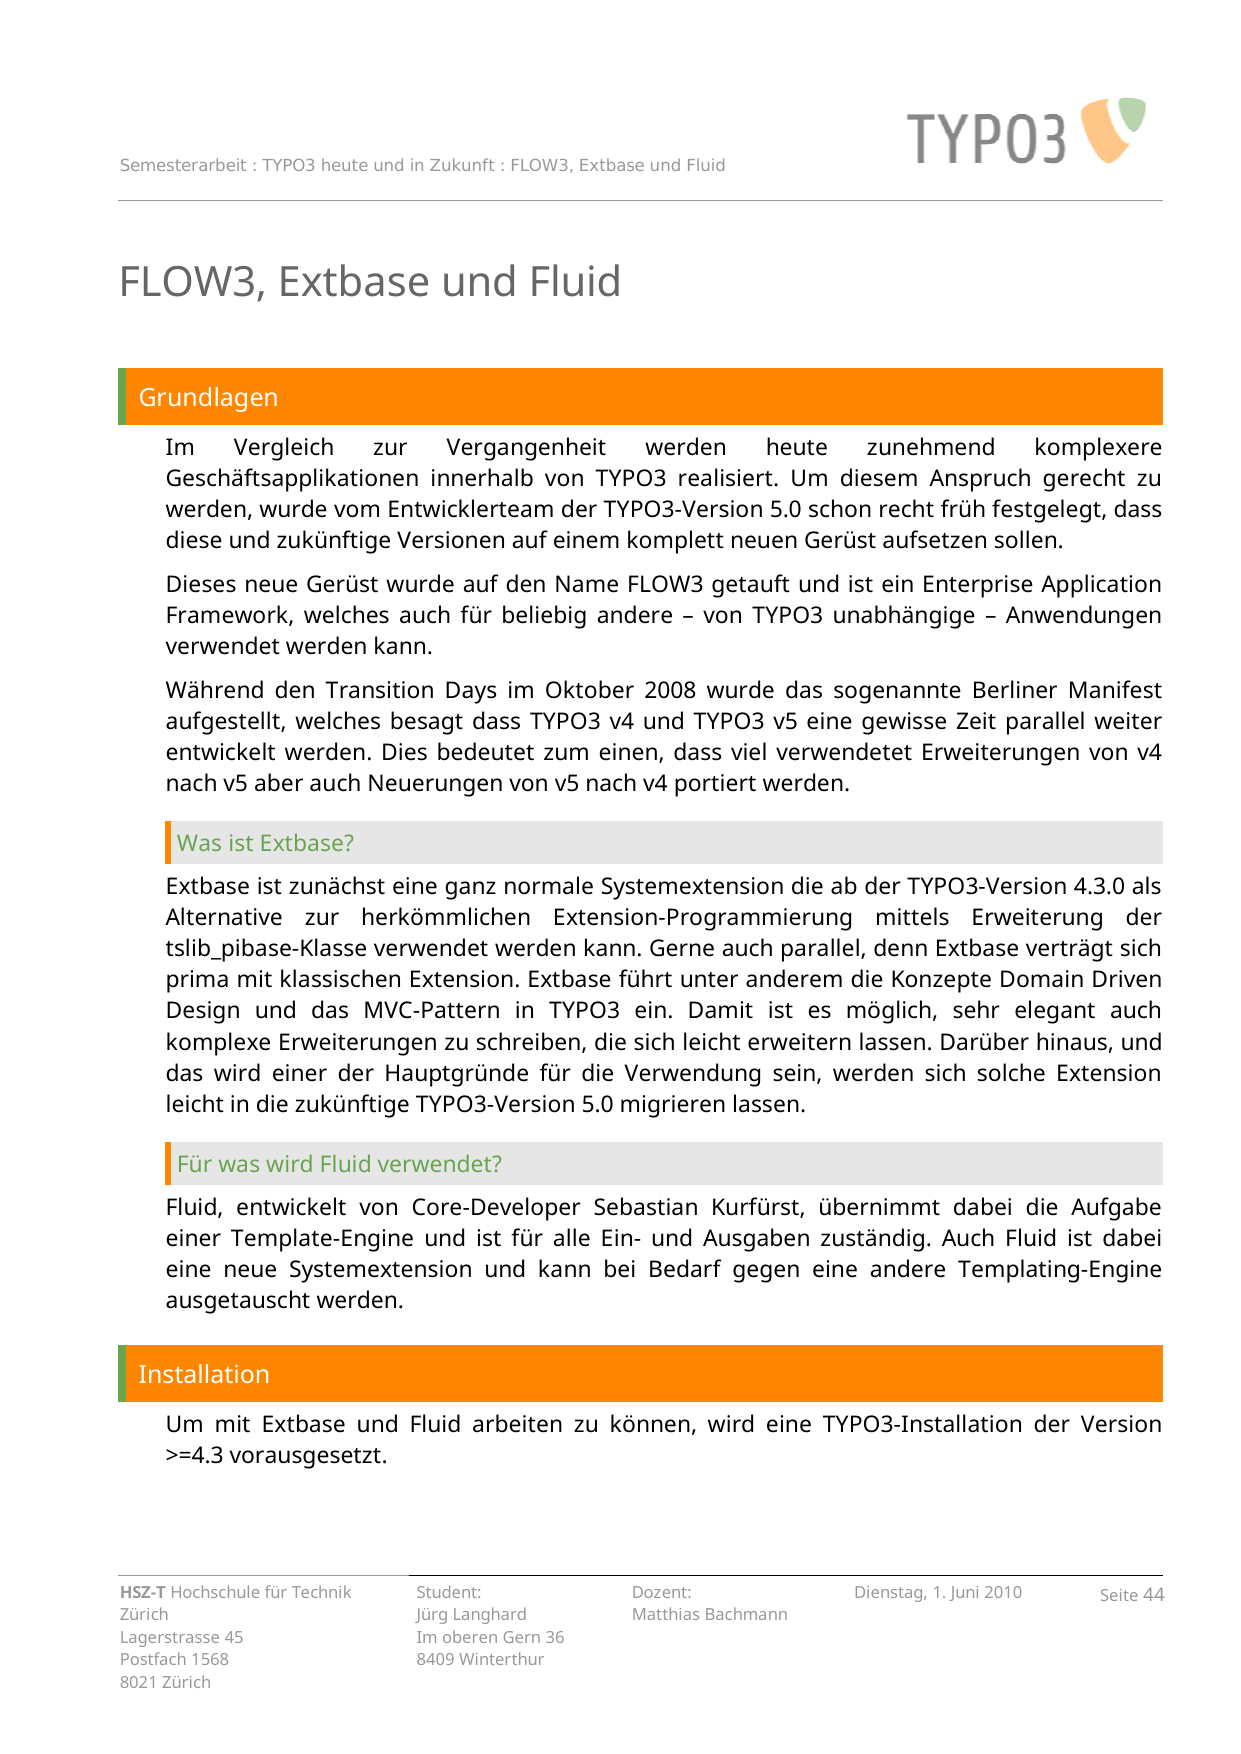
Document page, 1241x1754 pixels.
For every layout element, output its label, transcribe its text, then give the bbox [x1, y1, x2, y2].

text Um mit Extbase und Fluid arbeiten zu können, wird eine TYPO3-Installation der Version >=4.3 vorausgesetzt. [165, 1408, 1163, 1470]
text Fluid, entwickelt von Core-Developer Sebastian Kurfürst, übernimmt dabei die Aufgabe einer Template-Engine und ist für alle Ein- und Ausgaben zuständig. Auch Fluid ist dabei eine neue Systemextension und kann bei Bedarf gegen eine andere Templating-Engine ausgetauscht werden. [165, 1191, 1163, 1315]
subtitle Was ist Extbase? [171, 821, 1163, 864]
subtitle Installation [126, 1345, 1163, 1402]
subtitle FLOW3, Extbase und Fluid [118, 252, 1163, 309]
text Im Vergleich zur Vergangenheit werden heute zunehmend komplexere Geschäftsapplikationen innerhalb von TYPO3 realisiert. Um diesem Anspruch gerecht zu werden, wurde vom Entwicklerteam der TYPO3-Version 5.0 schon recht früh festgelegt, dass diese und zukünftige Versionen auf einem komplett neuen Gerüst aufsetzen sollen. [165, 431, 1163, 556]
text Extbase ist zunächst eine ganz normale Systemextension die ab der TYPO3-Version 4.3.0 als Alternative zur herkömmlichen Extension-Programmierung mittels Erweiterung der tslib_pibase-Klasse verwendet werden kann. Gerne auch parallel, denn Extbase verträgt sich prima mit klassischen Extension. Extbase führt unter anderem die Konzepte Domain Driven Design und das MVC-Pattern in TYPO3 ein. Damit ist es möglich, sehr elegant auch komplexe Erweiterungen zu schreiben, die sich leicht erweitern lassen. Darüber hinaus, und das wird einer der Hauptgründe für die Verwendung sein, werden sich solche Extension leicht in die zukünftige TYPO3-Version 5.0 migrieren lassen. [165, 870, 1163, 1119]
text Während den Transition Days im Oktober 2008 wurde das sogenannte Berliner Manifest aufgestellt, welches besagt dass TYPO3 v4 und TYPO3 v5 eine gewisse Zeit parallel weiter entwickelt werden. Dies bedeutet zum einen, dass viel verwendetet Erweiterungen von v4 nach v5 aber auch Neuerungen von v5 nach v4 portiert werden. [165, 674, 1163, 798]
picture [870, 65, 1149, 195]
text Dieses neue Gerüst wurde auf den Name FLOW3 getauft und ist ein Enterprise Application Framework, welches auch für beliebig andere – von TYPO3 unabhängige – Anwendungen verwendet werden kann. [165, 568, 1163, 661]
subtitle Für was wird Fluid verwendet? [171, 1142, 1163, 1185]
subtitle Grundlagen [126, 368, 1163, 425]
